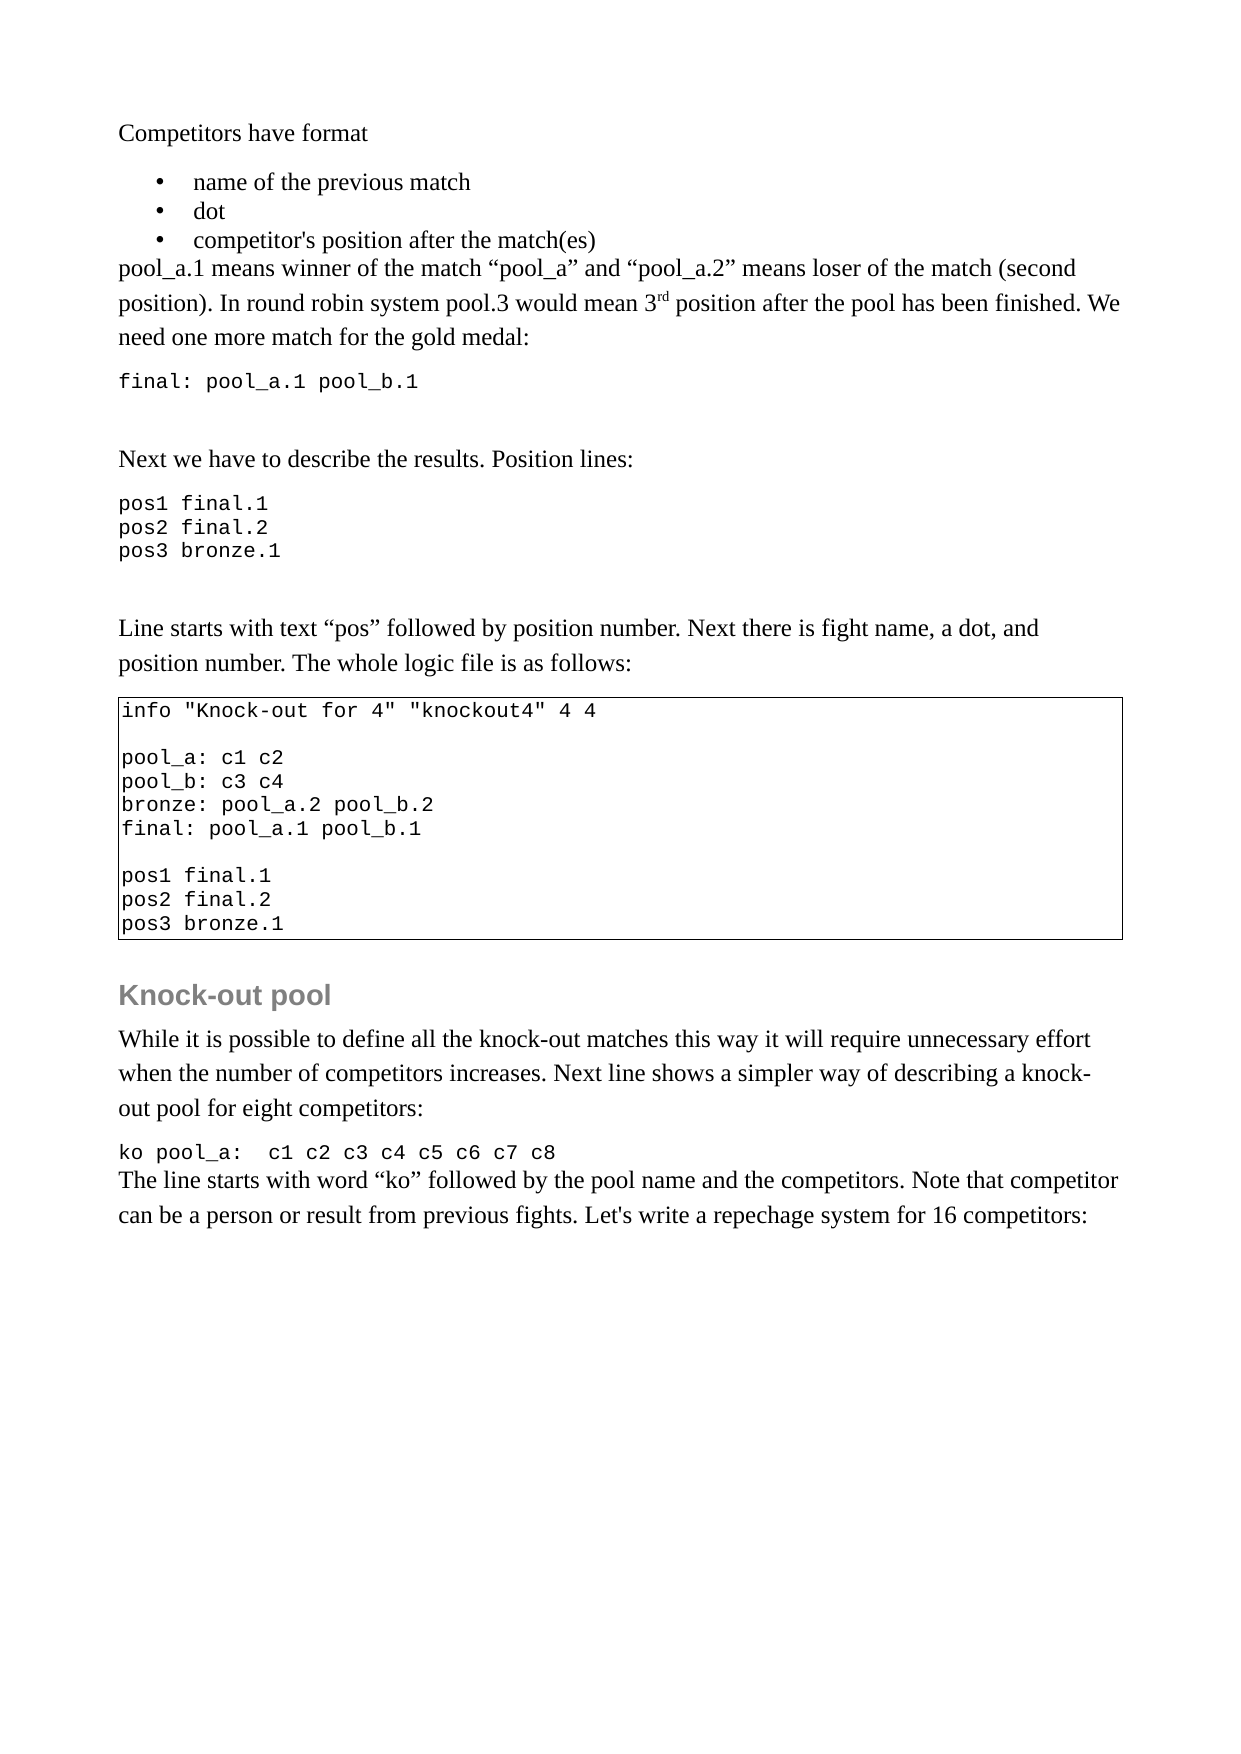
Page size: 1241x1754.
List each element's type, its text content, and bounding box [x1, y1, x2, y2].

text pos2 final.2 [118, 517, 1122, 541]
text ko pool_a: c1 c2 c3 c4 c5 c6 c7 c8 [118, 1142, 1122, 1165]
text final: pool_a.1 pool_b.1 [118, 371, 1122, 395]
text Next we have to describe the results. Position lines: [118, 444, 1122, 473]
text The line starts with word “ko” followed by the pool name and the competitors. Note that competitor can be a person or result from previous fights. Let's write a repechage system for 16 competitors: [118, 1165, 1122, 1229]
text While it is possible to define all the knock-out matches this way it will require unnecessary effort when the number of competitors increases. Next line shows a simpler way of describing a knock-out pool for eight competitors: [118, 1024, 1122, 1121]
list competitor's position after the match(es) [156, 225, 1122, 253]
text pos1 final.1 [118, 493, 1122, 517]
list name of the previous match [156, 167, 1122, 196]
text pos3 bronze.1 [118, 541, 1122, 564]
text pool_a.1 means winner of the match “pool_a” and “pool_a.2” means loser of the match (second position). In round robin system pool.3 would mean 3rd position after the pool has been finished. We need one more match for the gold medal: [118, 253, 1122, 351]
text Line starts with text “pos” followed by position number. Next there is fight name, a dot, and position number. The whole logic file is as follows: [118, 613, 1122, 676]
text info "Knock-out for 4" "knockout4" 4 4 [119, 698, 1122, 723]
text pool_a: c1 c2 [119, 744, 1122, 768]
text pos2 final.2 [119, 886, 1122, 909]
text Competitors have format [118, 118, 1122, 147]
text pool_b: c3 c4 [119, 768, 1122, 791]
list dot [156, 196, 1122, 225]
subtitle Knock-out pool [118, 978, 1122, 1011]
text bronze: pool_a.2 pool_b.2 [119, 791, 1122, 815]
text pos3 bronze.1 [119, 909, 1122, 939]
text final: pool_a.1 pool_b.1 [119, 815, 1122, 842]
text pos1 final.1 [119, 862, 1122, 886]
